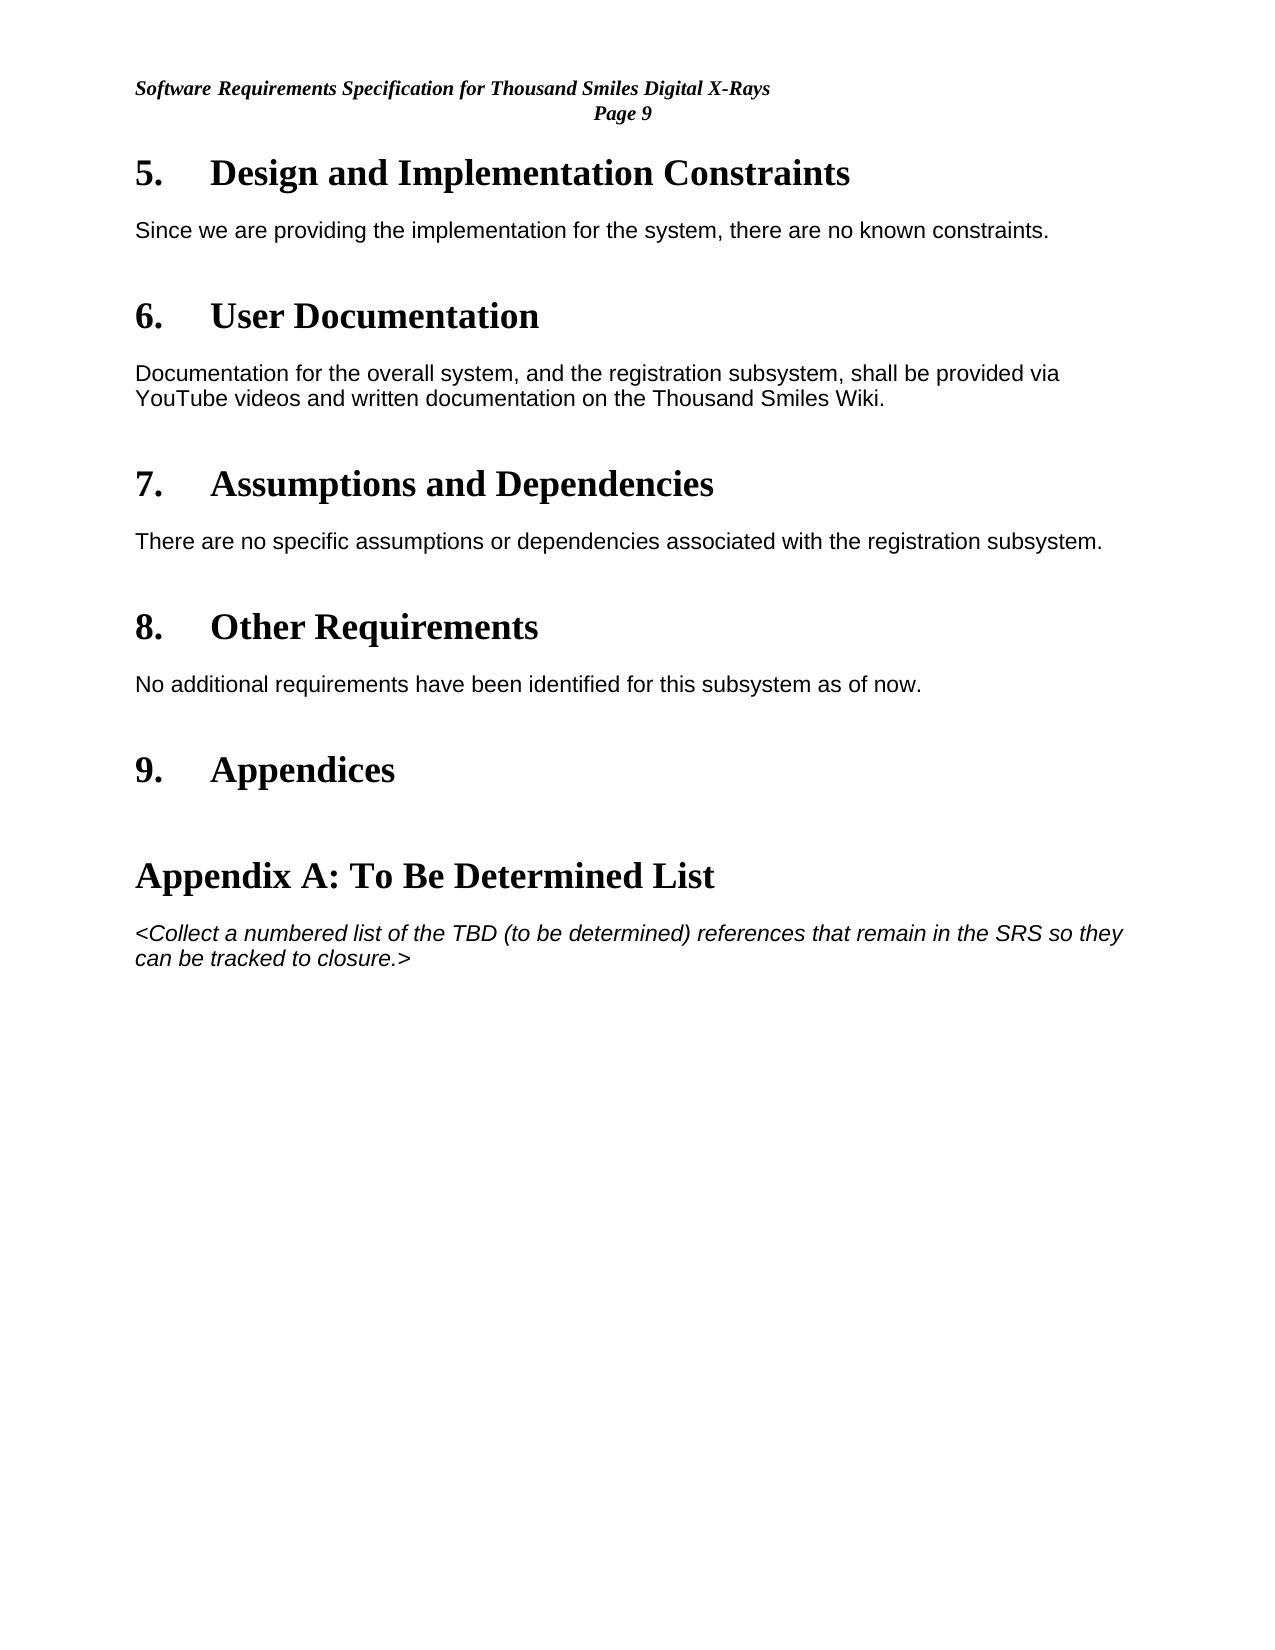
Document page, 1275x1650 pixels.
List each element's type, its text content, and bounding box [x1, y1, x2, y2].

subtitle Appendices [135, 747, 1140, 791]
subtitle Design and Implementation Constraints [135, 150, 1140, 193]
text Documentation for the overall system, and the registration subsystem, shall be provided via YouTube videos and written documentation on the Thousand Smiles Wiki. [135, 361, 1140, 411]
subtitle Other Requirements [135, 604, 1140, 647]
text Appendix A: To Be Determined List [135, 853, 1140, 896]
text Since we are providing the implementation for the system, there are no known constraints. [135, 218, 1140, 243]
text There are no specific assumptions or dependencies associated with the registration subsystem. [135, 529, 1140, 554]
subtitle User Documentation [135, 293, 1140, 336]
subtitle Assumptions and Dependencies [135, 461, 1140, 504]
text <Collect a numbered list of the TBD (to be determined) references that remain in the SRS so they can be tracked to closure.> [135, 921, 1140, 971]
text No additional requirements have been identified for this subsystem as of now. [135, 672, 1140, 697]
